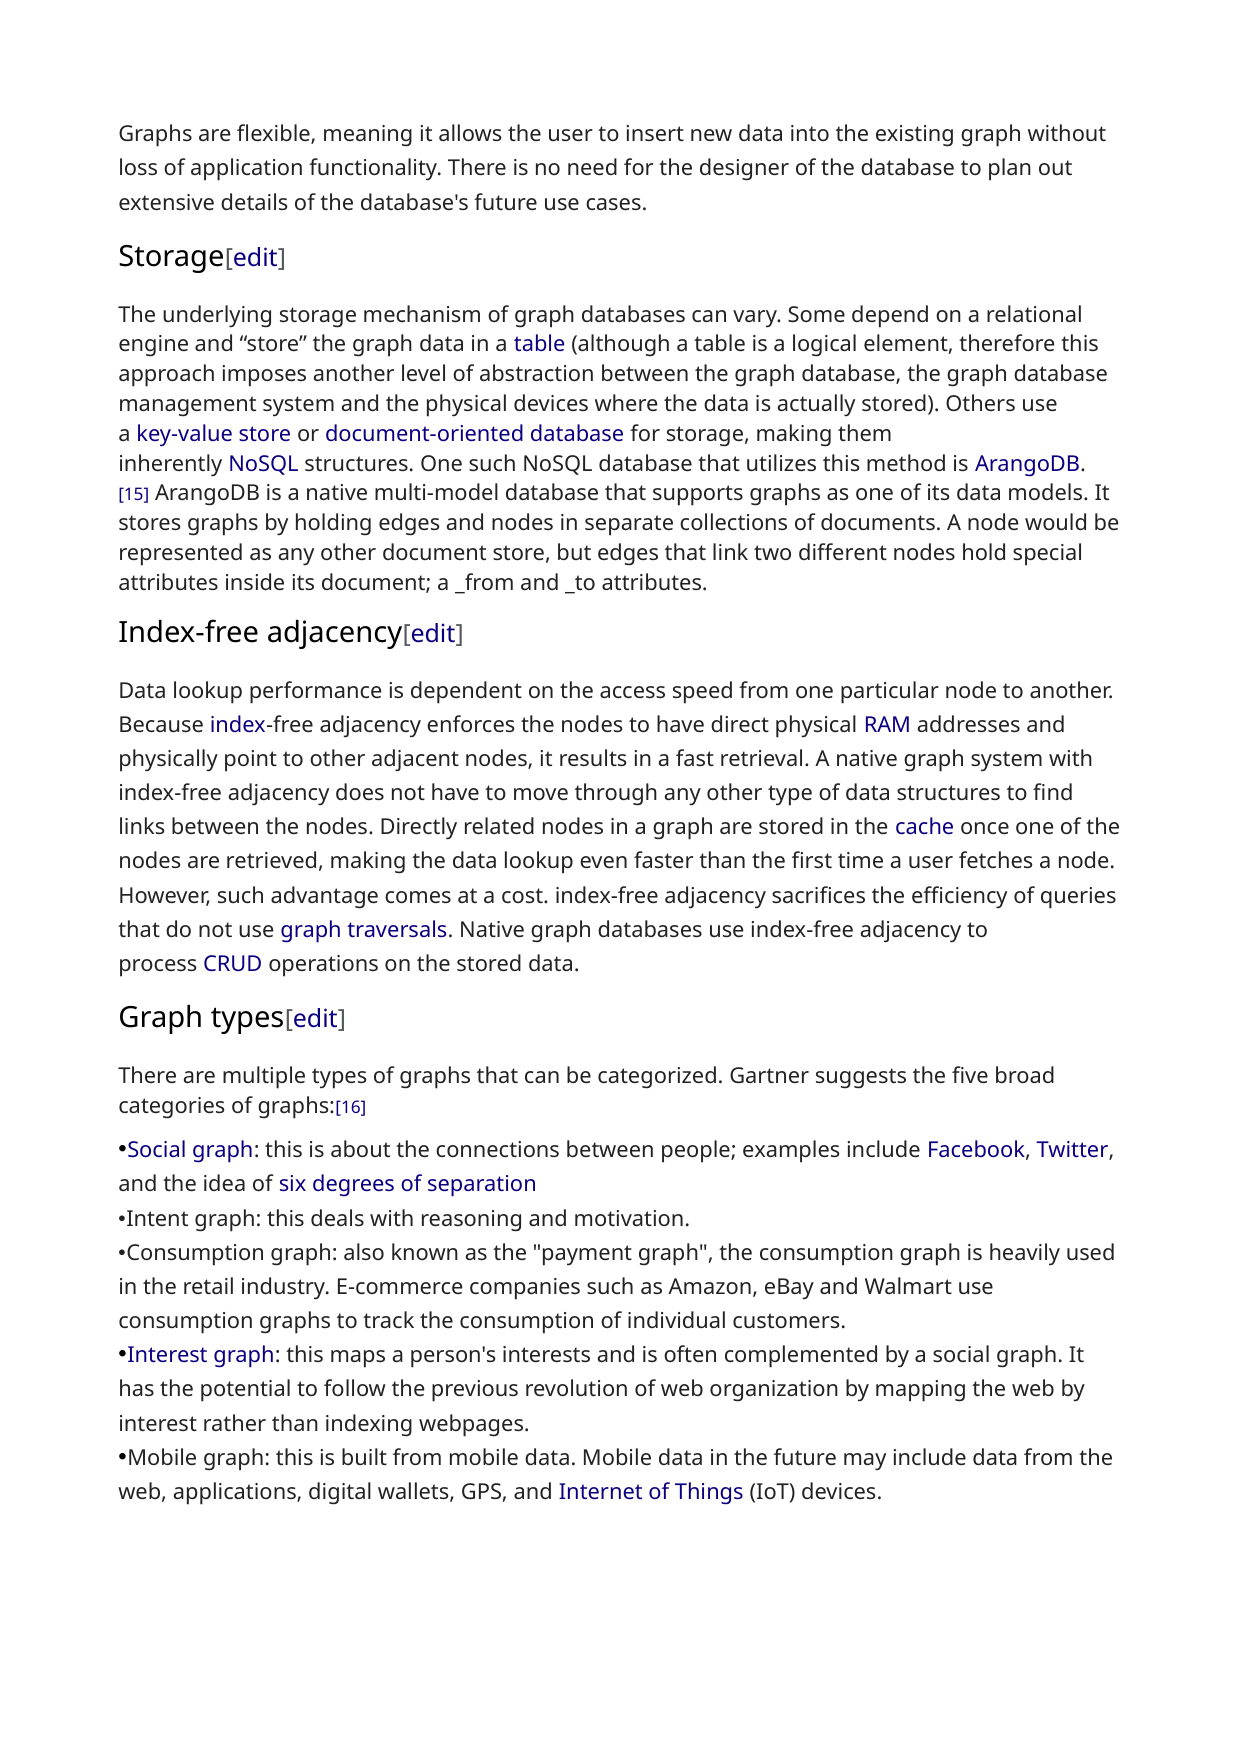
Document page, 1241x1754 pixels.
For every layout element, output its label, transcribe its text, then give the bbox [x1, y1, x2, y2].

text Data lookup performance is dependent on the access speed from one particular node to another. Because index-free adjacency enforces the nodes to have direct physical RAM addresses and physically point to other adjacent nodes, it results in a fast retrieval. A native graph system with index-free adjacency does not have to move through any other type of data structures to find links between the nodes. Directly related nodes in a graph are stored in the cache once one of the nodes are retrieved, making the data lookup even faster than the first time a user fetches a node. However, such advantage comes at a cost. index-free adjacency sacrifices the efficiency of queries that do not use graph traversals. Native graph databases use index-free adjacency to process CRUD operations on the stored data. [118, 674, 1122, 978]
text Graphs are flexible, meaning it allows the user to insert new data into the existing graph without loss of application functionality. There is no need for the designer of the database to plan out extensive details of the database's future use cases. [118, 118, 1122, 216]
text The underlying storage mechanism of graph databases can vary. Some depend on a relational engine and “store” the graph data in a table (although a table is a logical element, therefore this approach imposes another level of abstraction between the graph database, the graph database management system and the physical devices where the data is actually stored). Others use a key-value store or document-oriented database for storage, making them inherently NoSQL structures. One such NoSQL database that utilizes this method is ArangoDB.[15] ArangoDB is a native multi-model database that supports graphs as one of its data models. It stores graphs by holding edges and nodes in separate collections of documents. A node would be represented as any other document store, but edges that link two different nodes hold special attributes inside its document; a _from and _to attributes. [118, 299, 1122, 597]
list Consumption graph: also known as the "payment graph", the consumption graph is heavily used in the retail industry. E-commerce companies such as Amazon, eBay and Walmart use consumption graphs to track the consumption of individual customers. [118, 1237, 1122, 1335]
subtitle Index-free adjacency[edit] [118, 611, 1122, 651]
subtitle Storage[edit] [118, 235, 1122, 275]
list Social graph: this is about the connections between people; examples include Facebook, Twitter, and the idea of six degrees of separation [118, 1134, 1122, 1198]
text There are multiple types of graphs that can be categorized. Gartner suggests the five broad categories of graphs:[16] [118, 1060, 1122, 1120]
list Interest graph: this maps a person's interests and is often complemented by a social graph. It has the potential to follow the previous revolution of web organization by mapping the web by interest rather than indexing webpages. [118, 1339, 1122, 1437]
list Mobile graph: this is built from mobile data. Mobile data in the future may include data from the web, applications, digital wallets, GPS, and Internet of Things (IoT) devices. [118, 1442, 1122, 1506]
subtitle Graph types[edit] [118, 997, 1122, 1036]
list Intent graph: this deals with reasoning and motivation. [118, 1203, 1122, 1232]
